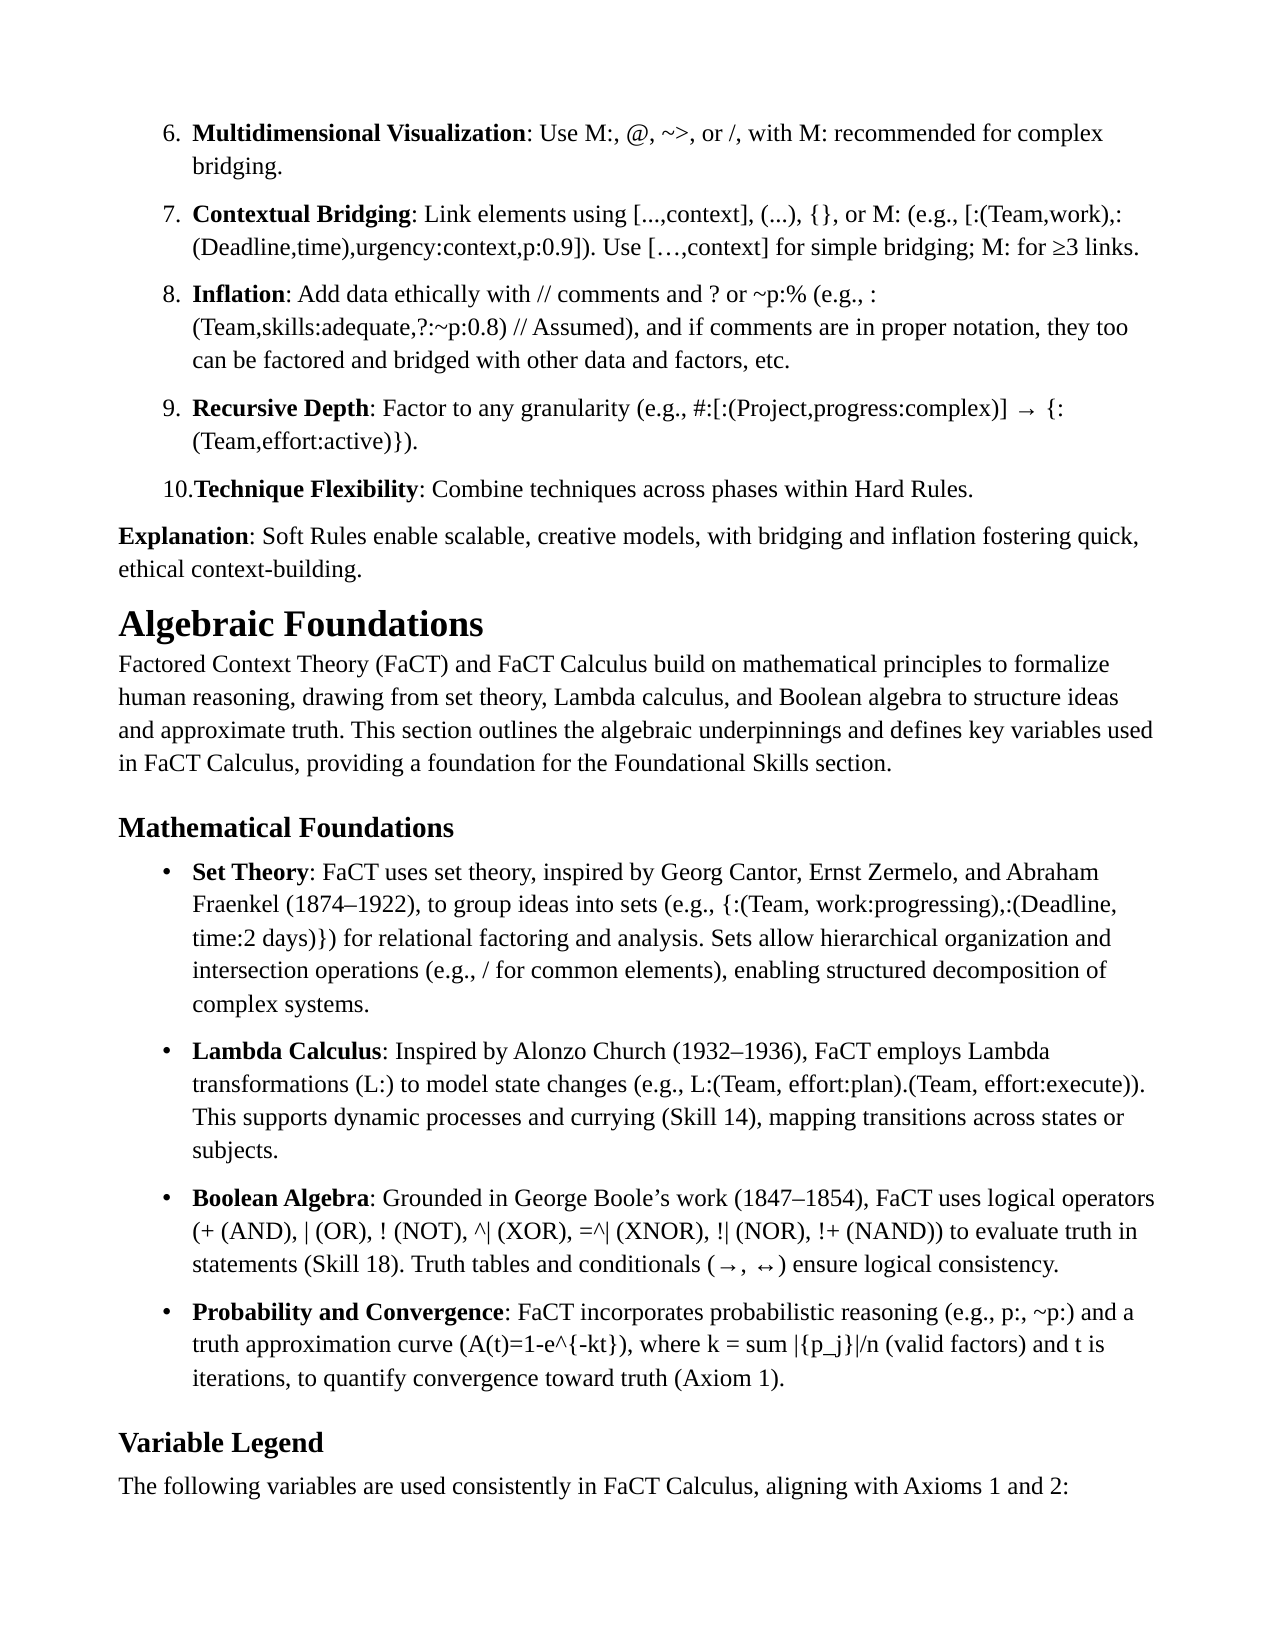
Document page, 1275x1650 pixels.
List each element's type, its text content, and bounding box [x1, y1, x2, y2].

list Set Theory: FaCT uses set theory, inspired by Georg Cantor, Ernst Zermelo, and Abraham Fraenkel (1874–1922), to group ideas into sets (e.g., {:(Team, work:progressing),:(Deadline, time:2 days)}) for relational factoring and analysis. Sets allow hierarchical organization and intersection operations (e.g., / for common elements), enabling structured decomposition of complex systems. [162, 857, 1157, 1017]
list Lambda Calculus: Inspired by Alonzo Church (1932–1936), FaCT employs Lambda transformations (L:) to model state changes (e.g., L:(Team, effort:plan).(Team, effort:execute)). This supports dynamic processes and currying (Skill 14), mapping transitions across states or subjects. [162, 1036, 1157, 1164]
text Algebraic Foundations Factored Context Theory (FaCT) and FaCT Calculus build on mathematical principles to formalize human reasoning, drawing from set theory, Lambda calculus, and Boolean algebra to structure ideas and approximate truth. This section outlines the algebraic underpinnings and defines key variables used in FaCT Calculus, providing a foundation for the Foundational Skills section. [118, 602, 1157, 777]
list Boolean Algebra: Grounded in George Boole’s work (1847–1854), FaCT uses logical operators (+ (AND), | (OR), ! (NOT), ^| (XOR), =^| (XNOR), !| (NOR), !+ (NAND)) to evaluate truth in statements (Skill 18). Truth tables and conditionals (→, ↔) ensure logical consistency. [162, 1183, 1157, 1278]
list Multidimensional Visualization: Use M:, @, ~>, or /, with M: recommended for complex bridging. [162, 118, 1157, 180]
list Technique Flexibility: Combine techniques across phases within Hard Rules. [162, 474, 1157, 502]
subtitle Variable Legend [118, 1425, 1157, 1458]
list Contextual Bridging: Link elements using [...,context], (...), {}, or M: (e.g., [:(Team,work),:(Deadline,time),urgency:context,p:0.9]). Use […,context] for simple bridging; M: for ≥3 links. [162, 199, 1157, 261]
list Recursive Depth: Factor to any granularity (e.g., #:[:(Project,progress:complex)] → {:(Team,effort:active)}). [162, 393, 1157, 455]
list Inflation: Add data ethically with // comments and ? or ~p:% (e.g., :(Team,skills:adequate,?:~p:0.8) // Assumed), and if comments are in proper notation, they too can be factored and bridged with other data and factors, etc. [162, 279, 1157, 374]
text The following variables are used consistently in FaCT Calculus, aligning with Axioms 1 and 2: [118, 1471, 1157, 1499]
list Probability and Convergence: FaCT incorporates probabilistic reasoning (e.g., p:, ~p:) and a truth approximation curve (A(t)=1-e^{-kt}), where k = sum |{p_j}|/n (valid factors) and t is iterations, to quantify convergence toward truth (Axiom 1). [162, 1297, 1157, 1391]
text Explanation: Soft Rules enable scalable, creative models, with bridging and inflation fostering quick, ethical context-building. [118, 521, 1157, 583]
subtitle Mathematical Foundations [118, 811, 1157, 844]
